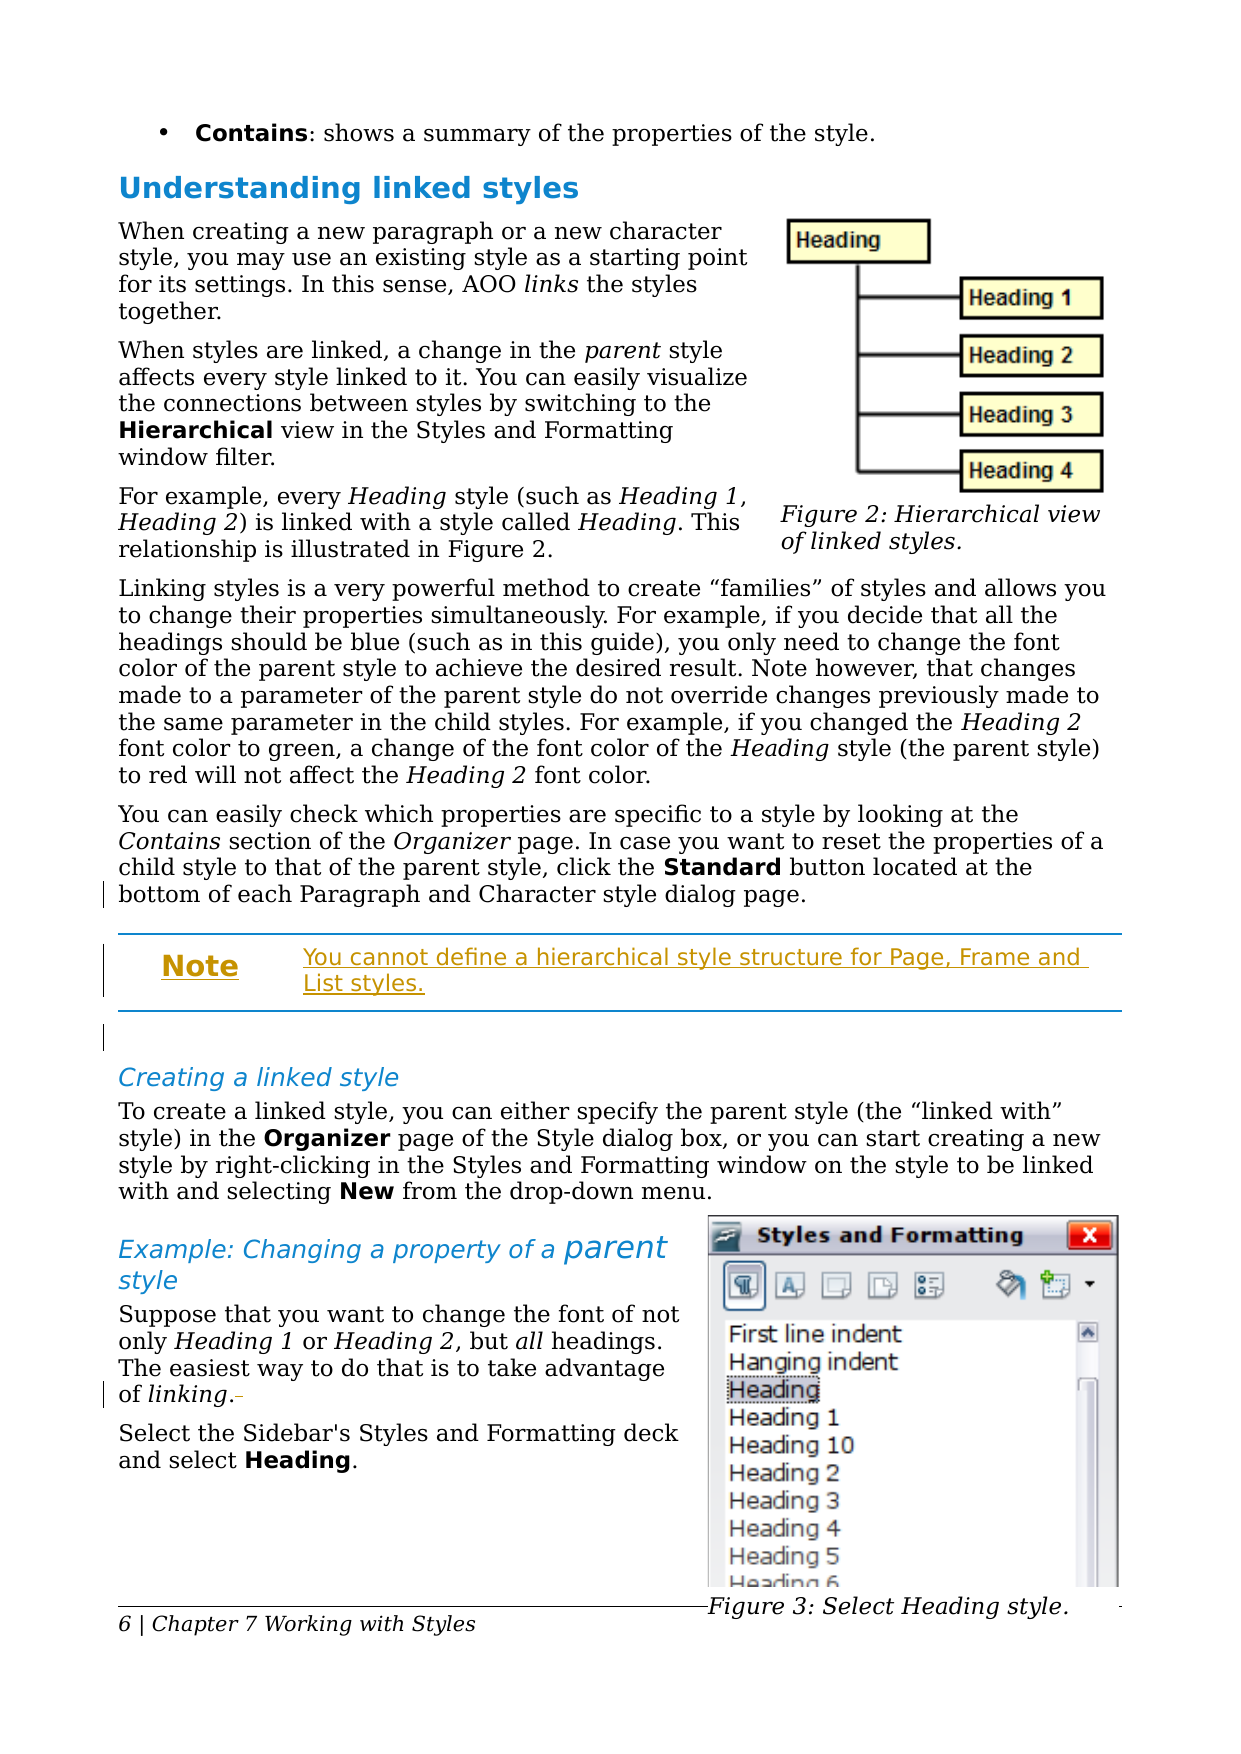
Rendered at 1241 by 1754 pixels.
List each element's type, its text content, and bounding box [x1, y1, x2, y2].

subtitle Example: Changing a property of a parent style [118, 1229, 707, 1295]
subtitle [708, 1587, 1119, 1593]
subtitle Creating a linked style [118, 1063, 1122, 1092]
text When styles are linked, a change in the parent style affects every style linked to it. You can easily visualize the connections between styles by switching to the Hierarchical view in the Styles and Formatting window filter. [118, 337, 780, 470]
text For example, every Heading style (such as Heading 1, Heading 2) is linked with a style called Heading. This relationship is illustrated in Figure 2. [118, 483, 1122, 563]
table_header Note [118, 935, 281, 1010]
text Suppose that you want to change the font of not only Heading 1 or Heading 2, but all headings. The easiest way to do that is to take advantage of linking. [118, 1301, 707, 1408]
text Select the Sidebar's Styles and Formatting deck and select Heading. [118, 1421, 707, 1474]
text To create a linked style, you can either specify the parent style (the “linked with” style) in the Organizer page of the Style dialog box, or you can start creating a new style by right-clicking in the Styles and Formatting window on the style to be linked with and selecting New from the drop-down menu. [118, 1098, 1122, 1205]
list Contains: shows a summary of the properties of the style. [156, 118, 1122, 147]
text Figure 3: Select Heading style. [708, 1593, 1119, 1620]
text Linking styles is a very powerful method to create “families” of styles and allows you to change their properties simultaneously. For example, if you decide that all the headings should be blue (such as in this guide), you only need to change the font color of the parent style to achieve the desired result. Note however, that changes made to a parameter of the parent style do not override changes previously made to the same parameter in the child styles. For example, if you changed the Heading 2 font color to green, a change of the font color of the Heading style (the parent style) to red will not affect the Heading 2 font color. [118, 575, 1122, 789]
picture [707, 1215, 1119, 1587]
subtitle Understanding linked styles [118, 171, 1122, 205]
text When creating a new paragraph or a new character style, you may use an existing style as a starting point for its settings. In this sense, AOO links the styles together. [118, 218, 780, 324]
text You can easily check which properties are specific to a style by looking at the Contains section of the Organizer page. In case you want to reset the properties of a child style to that of the parent style, click the Standard button located at the bottom of each Paragraph and Character style dialog page. [118, 801, 1122, 908]
text Figure 2: Hierarchical view of linked styles. [781, 502, 1113, 555]
table_header You cannot define a hierarchical style structure for Page, Frame and List styles. [281, 935, 1122, 1010]
picture [780, 212, 1113, 502]
subtitle [708, 1620, 1119, 1628]
